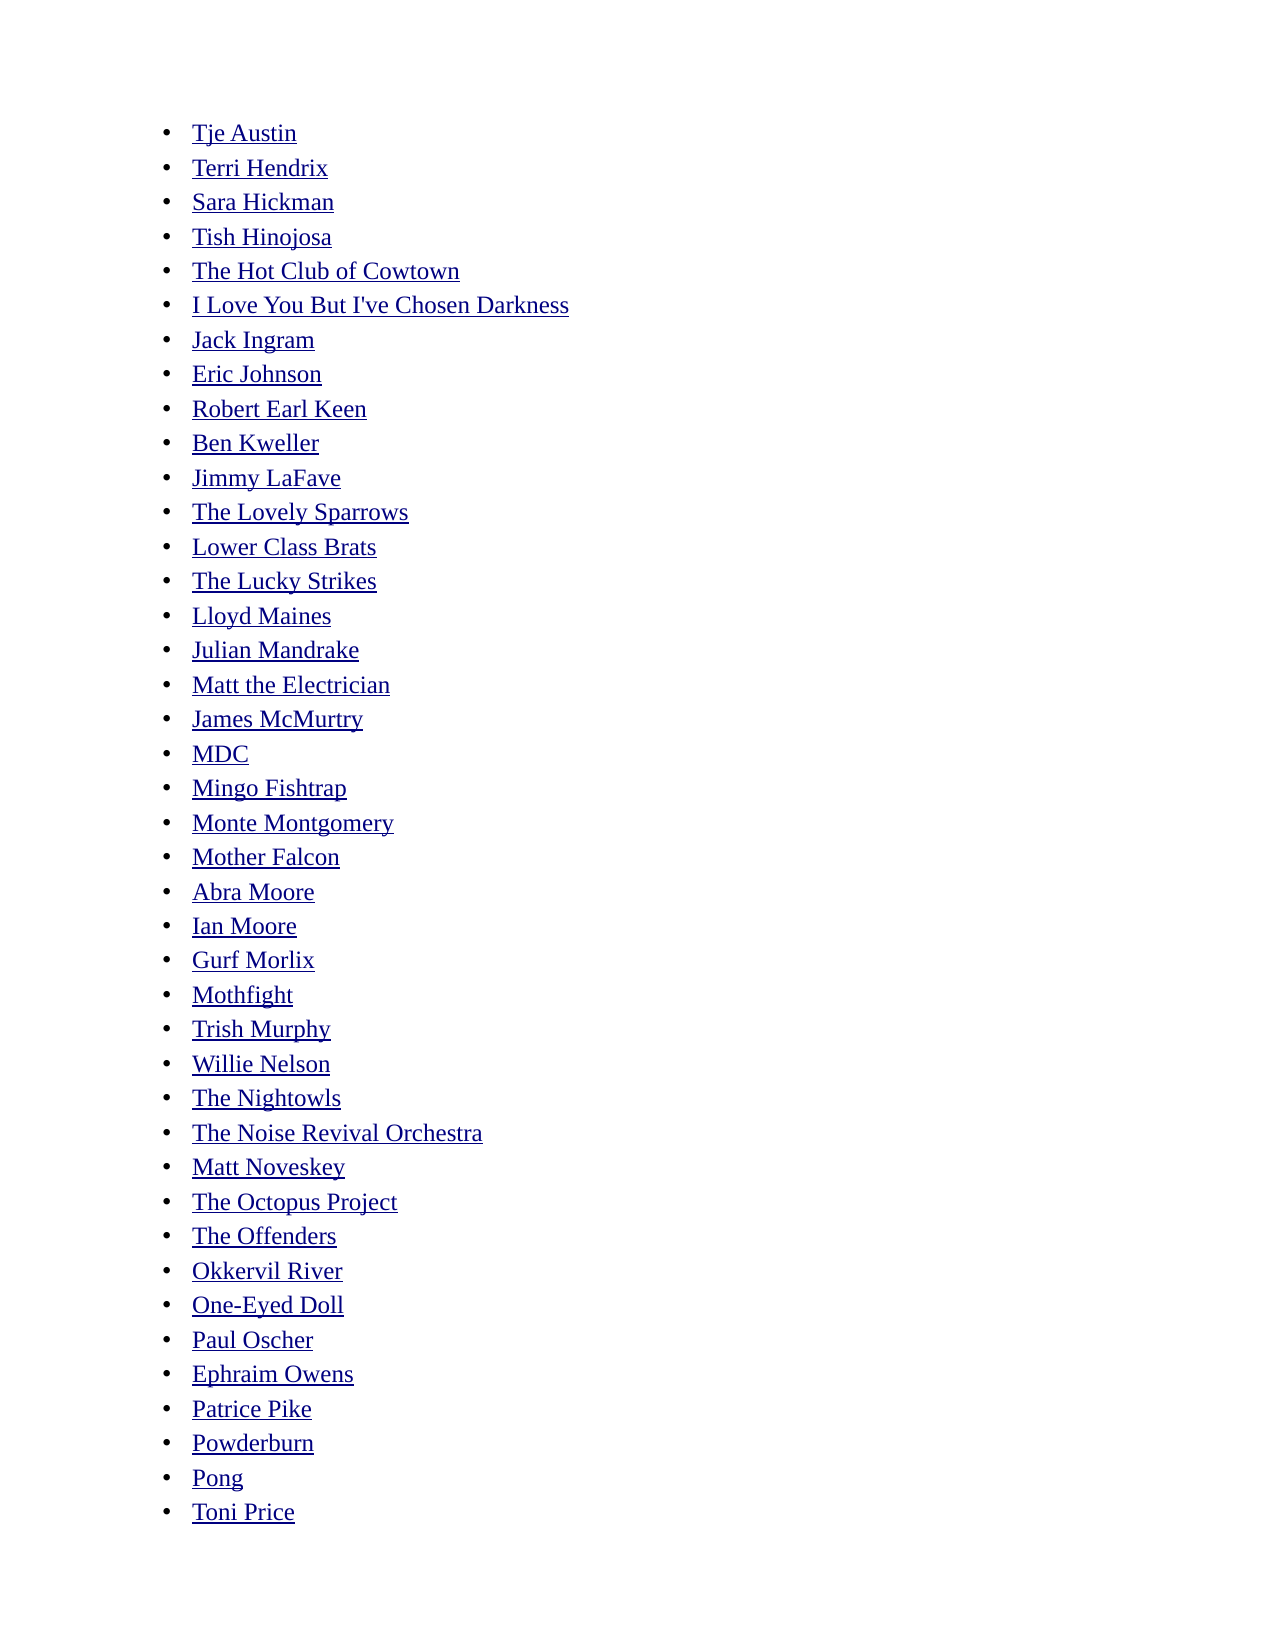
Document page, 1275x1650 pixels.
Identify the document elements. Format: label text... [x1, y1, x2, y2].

list I Love You But I've Chosen Darkness [162, 291, 1157, 319]
list Lower Class Brats [162, 532, 1157, 561]
list MDC [162, 739, 1157, 767]
list Matt Noveskey [162, 1152, 1157, 1181]
list Mother Falcon [162, 842, 1157, 871]
list Patrice Pike [162, 1394, 1157, 1423]
list Tish Hinojosa [162, 222, 1157, 250]
list Willie Nelson [162, 1049, 1157, 1078]
list Ephraim Owens [162, 1359, 1157, 1388]
list Julian Mandrake [162, 635, 1157, 664]
list Trish Murphy [162, 1014, 1157, 1043]
list Abra Moore [162, 877, 1157, 905]
list Tje Austin [162, 118, 1157, 147]
list Terri Hendrix [162, 153, 1157, 181]
list One-Eyed Doll [162, 1290, 1157, 1319]
list The Lovely Sparrows [162, 497, 1157, 526]
list Pong [162, 1463, 1157, 1492]
list The Noise Revival Orchestra [162, 1118, 1157, 1147]
list The Hot Club of Cowtown [162, 256, 1157, 285]
list James McMurtry [162, 704, 1157, 733]
list Mothfight [162, 980, 1157, 1009]
list Toni Price [162, 1497, 1157, 1526]
list The Nightowls [162, 1083, 1157, 1112]
list Sara Hickman [162, 187, 1157, 216]
list Robert Earl Keen [162, 394, 1157, 423]
list Mingo Fishtrap [162, 773, 1157, 802]
list Jack Ingram [162, 325, 1157, 354]
list Gurf Morlix [162, 946, 1157, 974]
list The Lucky Strikes [162, 566, 1157, 595]
list Monte Montgomery [162, 808, 1157, 836]
list Lloyd Maines [162, 601, 1157, 629]
list Matt the Electrician [162, 670, 1157, 698]
list Paul Oscher [162, 1325, 1157, 1354]
list Jimmy LaFave [162, 463, 1157, 492]
list The Offenders [162, 1221, 1157, 1250]
list Powderburn [162, 1428, 1157, 1457]
list The Octopus Project [162, 1187, 1157, 1216]
list Ian Moore [162, 911, 1157, 940]
list Ben Kweller [162, 428, 1157, 457]
list Okkervil River [162, 1256, 1157, 1285]
list Eric Johnson [162, 359, 1157, 388]
